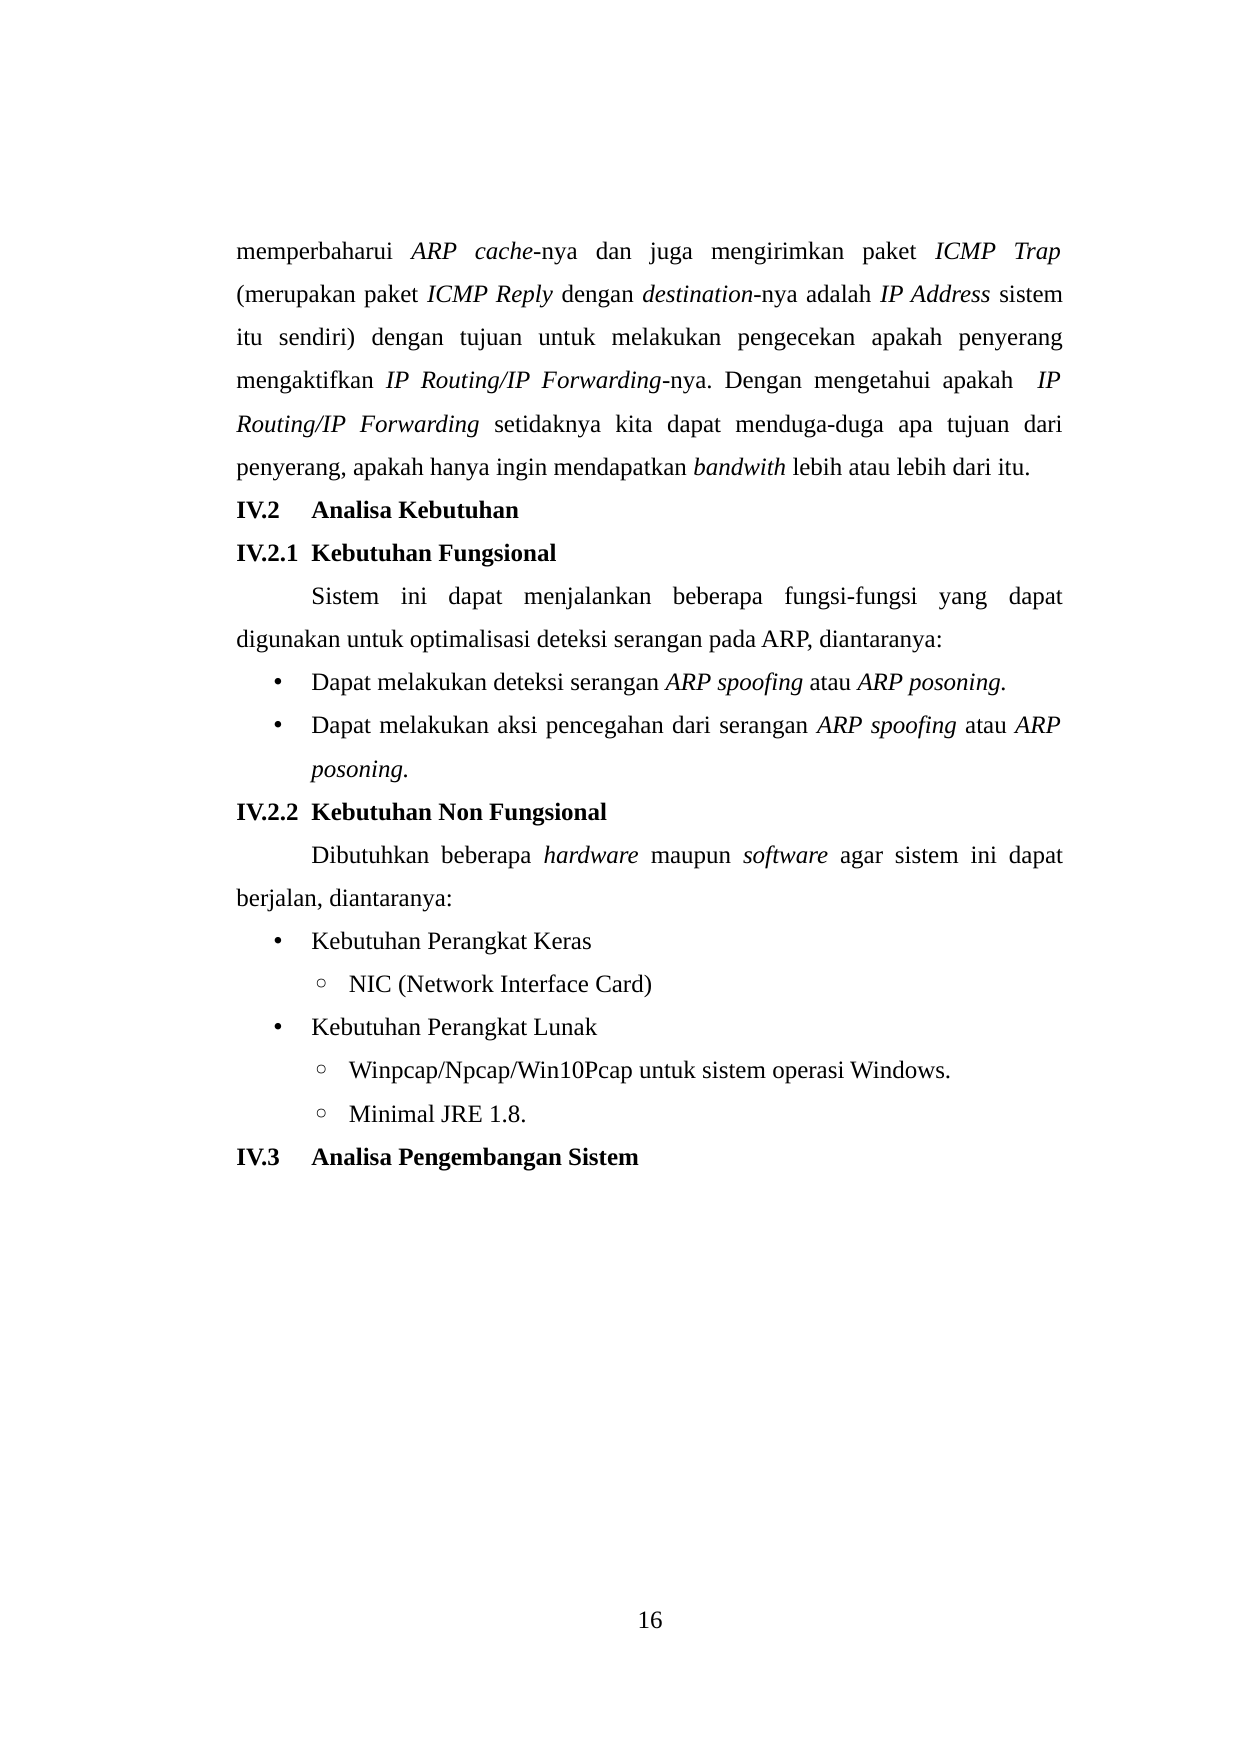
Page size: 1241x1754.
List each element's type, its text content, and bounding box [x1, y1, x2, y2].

list Dapat melakukan deteksi serangan ARP spoofing atau ARP posoning. [274, 667, 1063, 696]
list Minimal JRE 1.8. [311, 1099, 1063, 1127]
text Dibutuhkan beberapa hardware maupun software agar sistem ini dapat berjalan, diantaranya: [236, 840, 1063, 912]
list Kebutuhan Non Fungsional [236, 797, 1063, 826]
text Sistem ini dapat menjalankan beberapa fungsi-fungsi yang dapat digunakan untuk optimalisasi deteksi serangan pada ARP, diantaranya: [236, 581, 1063, 653]
list Dapat melakukan aksi pencegahan dari serangan ARP spoofing atau ARP posoning. [274, 711, 1063, 782]
list Kebutuhan Perangkat Keras [274, 926, 1063, 955]
list Kebutuhan Fungsional [236, 538, 1063, 567]
list Analisa Pengembangan Sistem [236, 1142, 1063, 1171]
text memperbaharui ARP cache-nya dan juga mengirimkan paket ICMP Trap (merupakan paket ICMP Reply dengan destination-nya adalah IP Address sistem itu sendiri) dengan tujuan untuk melakukan pengecekan apakah penyerang mengaktifkan IP Routing/IP Forwarding-nya. Dengan mengetahui apakah IP Routing/IP Forwarding setidaknya kita dapat menduga-duga apa tujuan dari penyerang, apakah hanya ingin mendapatkan bandwith lebih atau lebih dari itu. [236, 236, 1063, 481]
list Analisa Kebutuhan [236, 495, 1063, 524]
list Winpcap/Npcap/Win10Pcap untuk sistem operasi Windows. [311, 1056, 1063, 1084]
list Kebutuhan Perangkat Lunak [274, 1012, 1063, 1041]
list NIC (Network Interface Card) [311, 969, 1063, 998]
